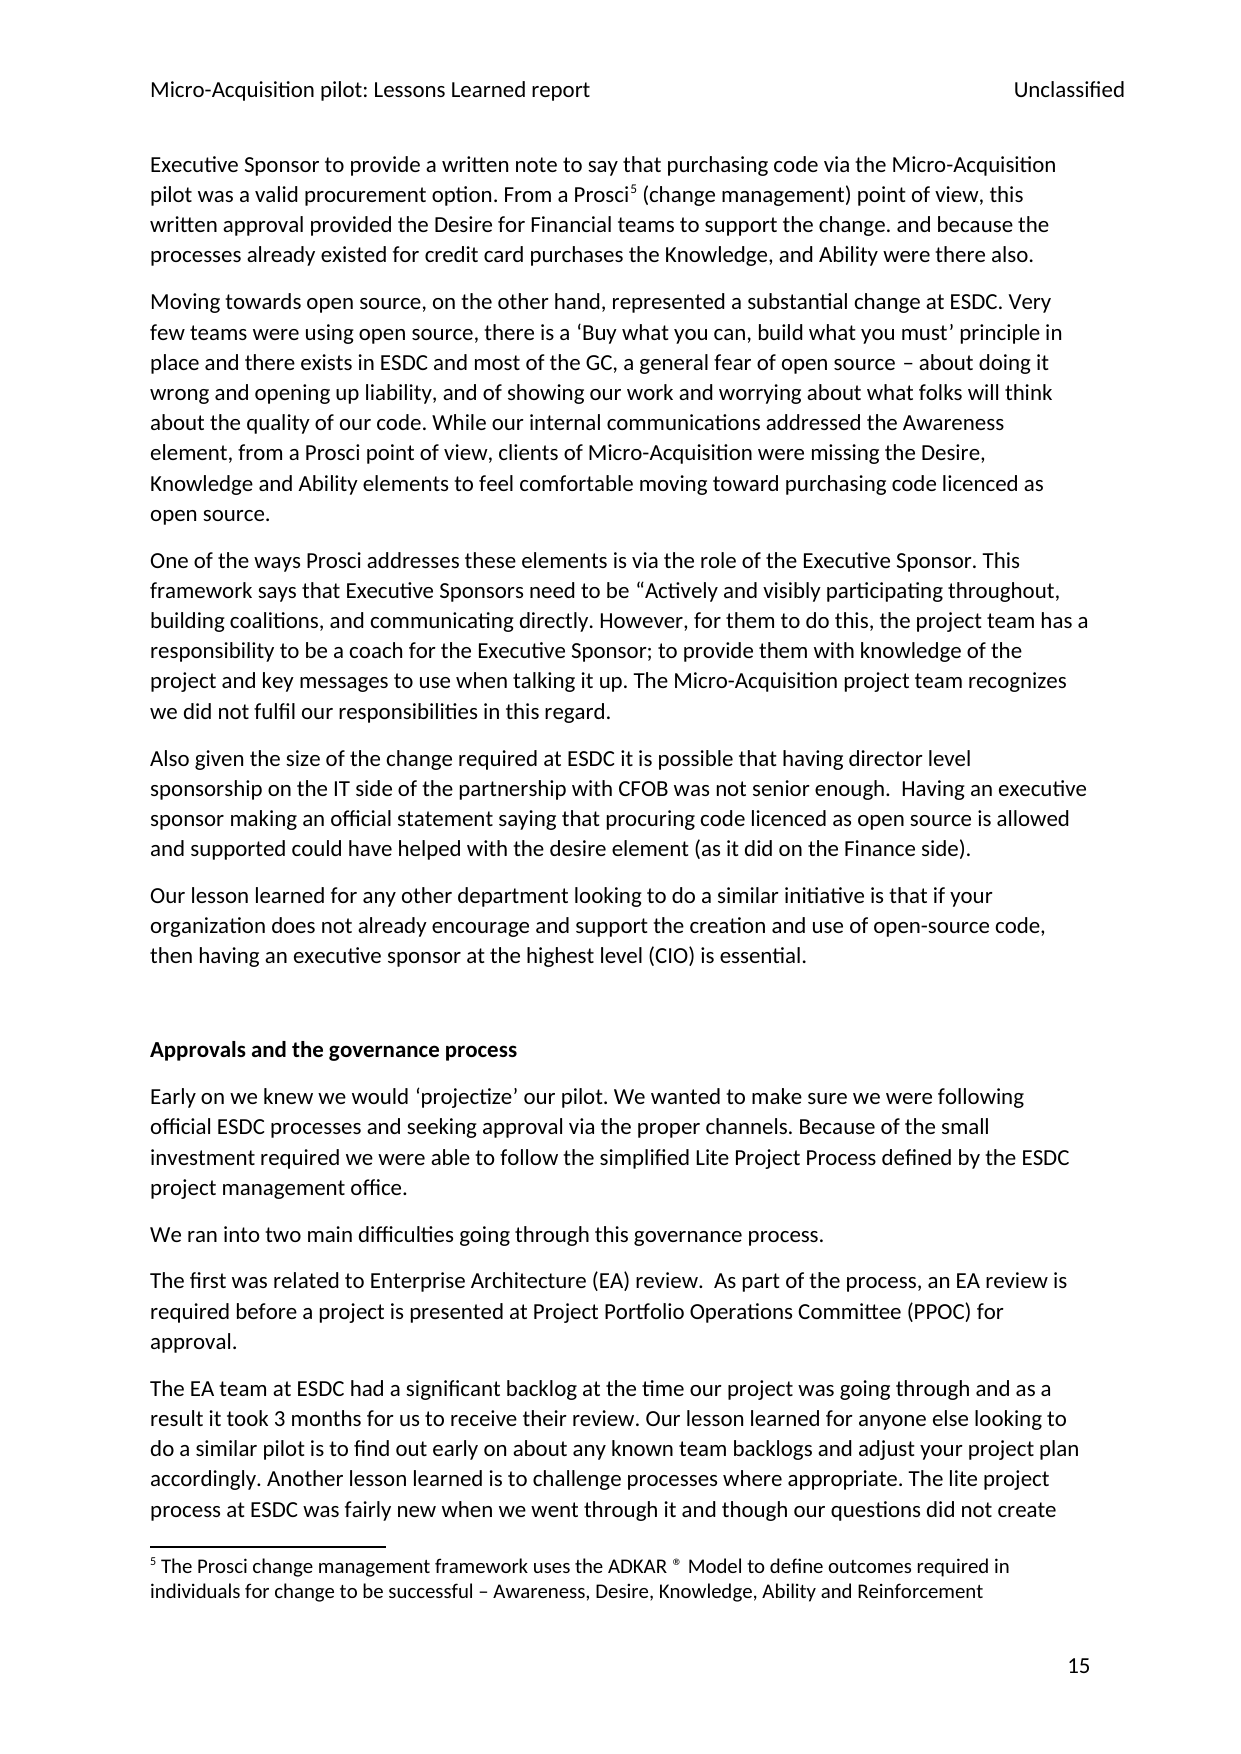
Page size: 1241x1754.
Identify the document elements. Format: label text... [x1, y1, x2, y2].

text Moving towards open source, on the other hand, represented a substantial change at ESDC. Very few teams were using open source, there is a ‘Buy what you can, build what you must’ principle in place and there exists in ESDC and most of the GC, a general fear of open source – about doing it wrong and opening up liability, and of showing our work and worrying about what folks will think about the quality of our code. While our internal communications addressed the Awareness element, from a Prosci point of view, clients of Micro-Acquisition were missing the Desire, Knowledge and Ability elements to feel comfortable moving toward purchasing code licenced as open source. [150, 287, 1090, 527]
text The EA team at ESDC had a significant backlog at the time our project was going through and as a result it took 3 months for us to receive their review. Our lesson learned for anyone else looking to do a similar pilot is to find out early on about any known team backlogs and adjust your project plan accordingly. Another lesson learned is to challenge processes where appropriate. The lite project process at ESDC was fairly new when we went through it and though our questions did not create [150, 1374, 1090, 1523]
text We ran into two main difficulties going through this governance process. [150, 1220, 1090, 1248]
text Early on we knew we would ‘projectize’ our pilot. We wanted to make sure we were following official ESDC processes and seeking approval via the proper channels. Because of the small investment required we were able to follow the simplified Lite Project Process defined by the ESDC project management office. [150, 1082, 1090, 1201]
text The first was related to Enterprise Architecture (EA) review. As part of the process, an EA review is required before a project is presented at Project Portfolio Operations Committee (PPOC) for approval. [150, 1267, 1090, 1355]
text Executive Sponsor to provide a written note to say that purchasing code via the Micro-Acquisition pilot was a valid procurement option. From a Prosci (change management) point of view, this written approval provided the Desire for Financial teams to support the change. and because the processes already existed for credit card purchases the Knowledge, and Ability were there also. [150, 150, 1090, 269]
text Our lesson learned for any other department looking to do a similar initiative is that if your organization does not already encourage and support the creation and use of open-source code, then having an executive sponsor at the highest level (CIO) is essential. [150, 881, 1090, 970]
text Approvals and the governance process [150, 1035, 1090, 1063]
text One of the ways Prosci addresses these elements is via the role of the Executive Sponsor. This framework says that Executive Sponsors need to be “Actively and visibly participating throughout, building coalitions, and communicating directly. However, for them to do this, the project team has a responsibility to be a coach for the Executive Sponsor; to provide them with knowledge of the project and key messages to use when talking it up. The Micro-Acquisition project team recognizes we did not fulfil our responsibilities in this regard. [150, 546, 1090, 725]
text The Prosci change management framework uses the ADKAR ® Model to define outcomes required in individuals for change to be successful – Awareness, Desire, Knowledge, Ability and Reinforcement [150, 1553, 1090, 1604]
text Also given the size of the change required at ESDC it is possible that having director level sponsorship on the IT side of the partnership with CFOB was not senior enough. Having an executive sponsor making an official statement saying that procuring code licenced as open source is allowed and supported could have helped with the desire element (as it did on the Finance side). [150, 744, 1090, 862]
